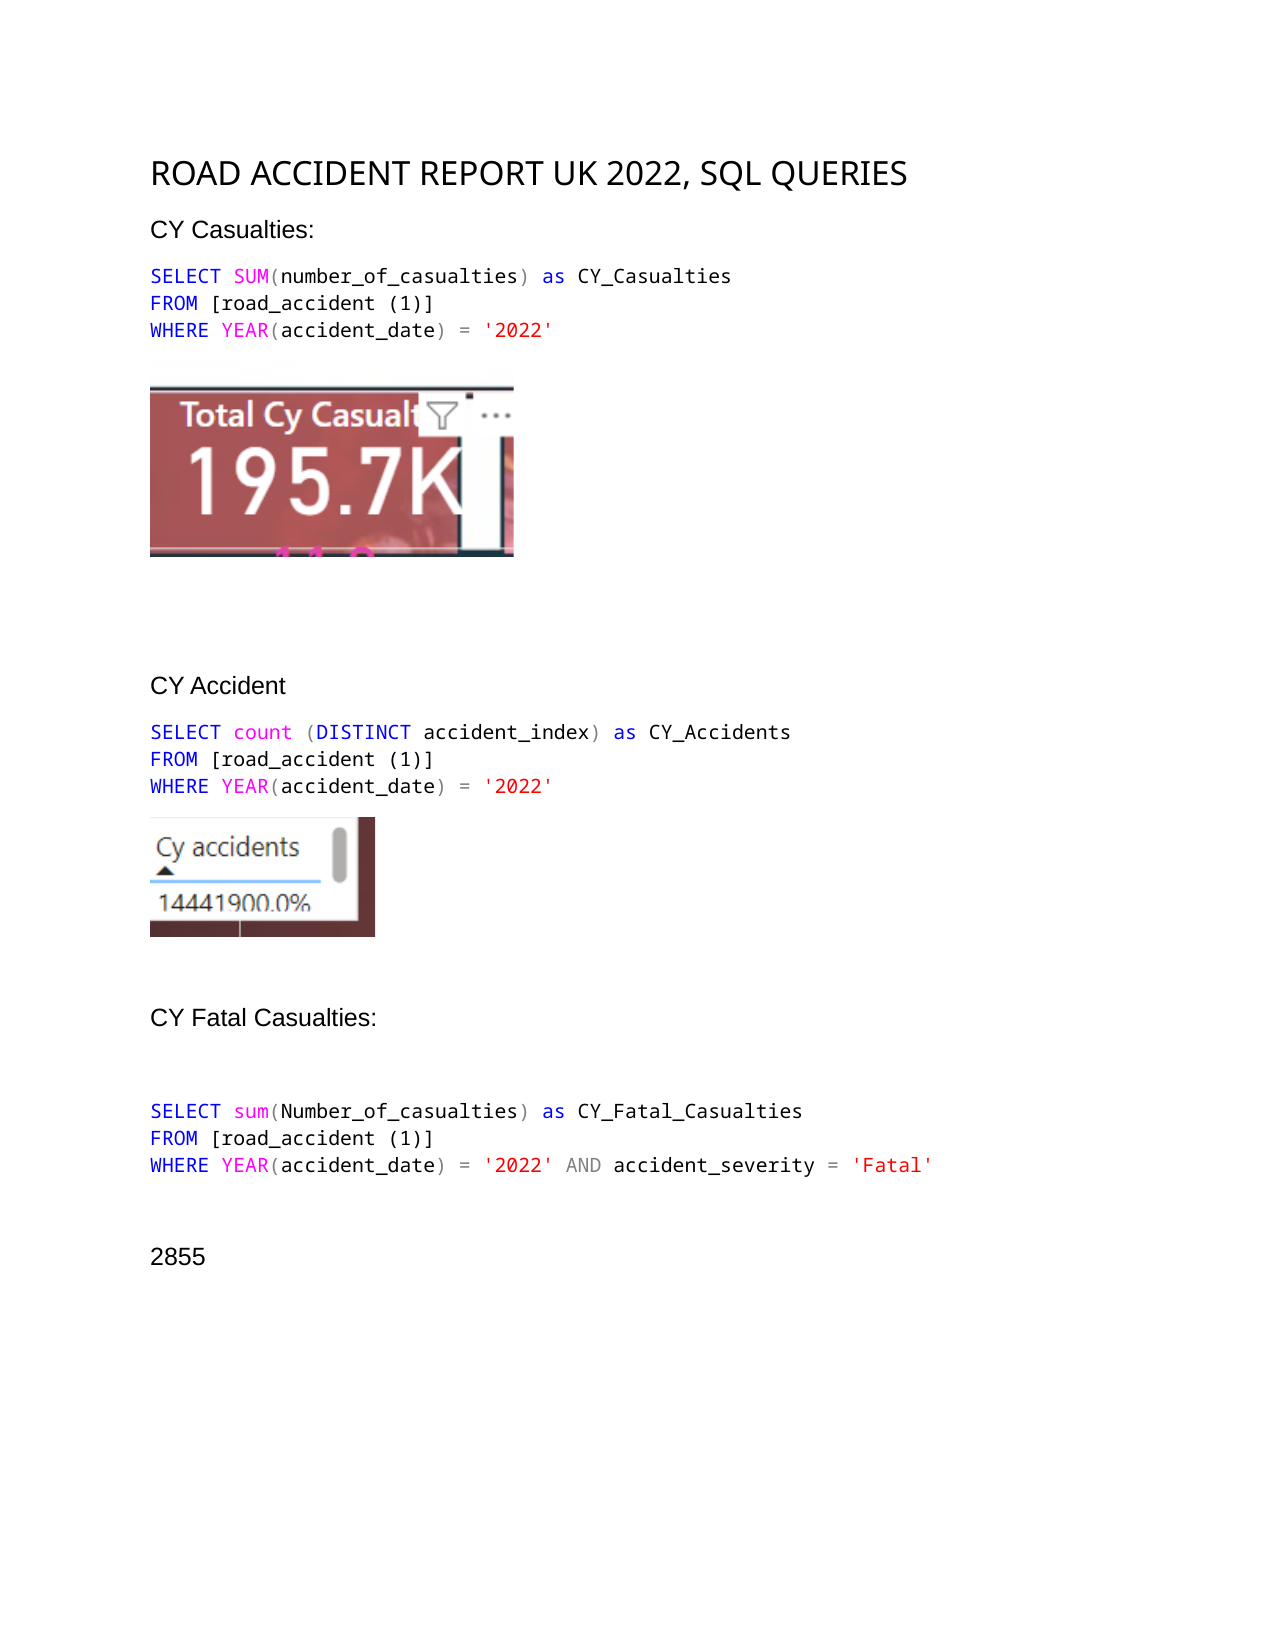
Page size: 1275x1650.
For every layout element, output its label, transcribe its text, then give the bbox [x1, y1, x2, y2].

text ROAD ACCIDENT REPORT UK 2022, SQL QUERIES [150, 150, 1125, 195]
text CY Accident [150, 671, 1125, 699]
text SELECT count (DISTINCT accident_index) as CY_Accidents [150, 718, 1125, 745]
text SELECT SUM(number_of_casualties) as CY_Casualties [150, 263, 1125, 289]
text FROM [road_accident (1)] [150, 1124, 1125, 1151]
text 2855 [150, 1242, 1125, 1271]
text WHERE YEAR(accident_date) = '2022' [150, 772, 1125, 799]
text WHERE YEAR(accident_date) = '2022' [150, 317, 1125, 343]
text SELECT sum(Number_of_casualties) as CY_Fatal_Casualties [150, 1097, 1125, 1124]
text FROM [road_accident (1)] [150, 745, 1125, 772]
text WHERE YEAR(accident_date) = '2022' AND accident_severity = 'Fatal' [150, 1151, 1125, 1178]
text CY Casualties: [150, 215, 1125, 244]
text FROM [road_accident (1)] [150, 289, 1125, 317]
text CY Fatal Casualties: [150, 1003, 1125, 1031]
